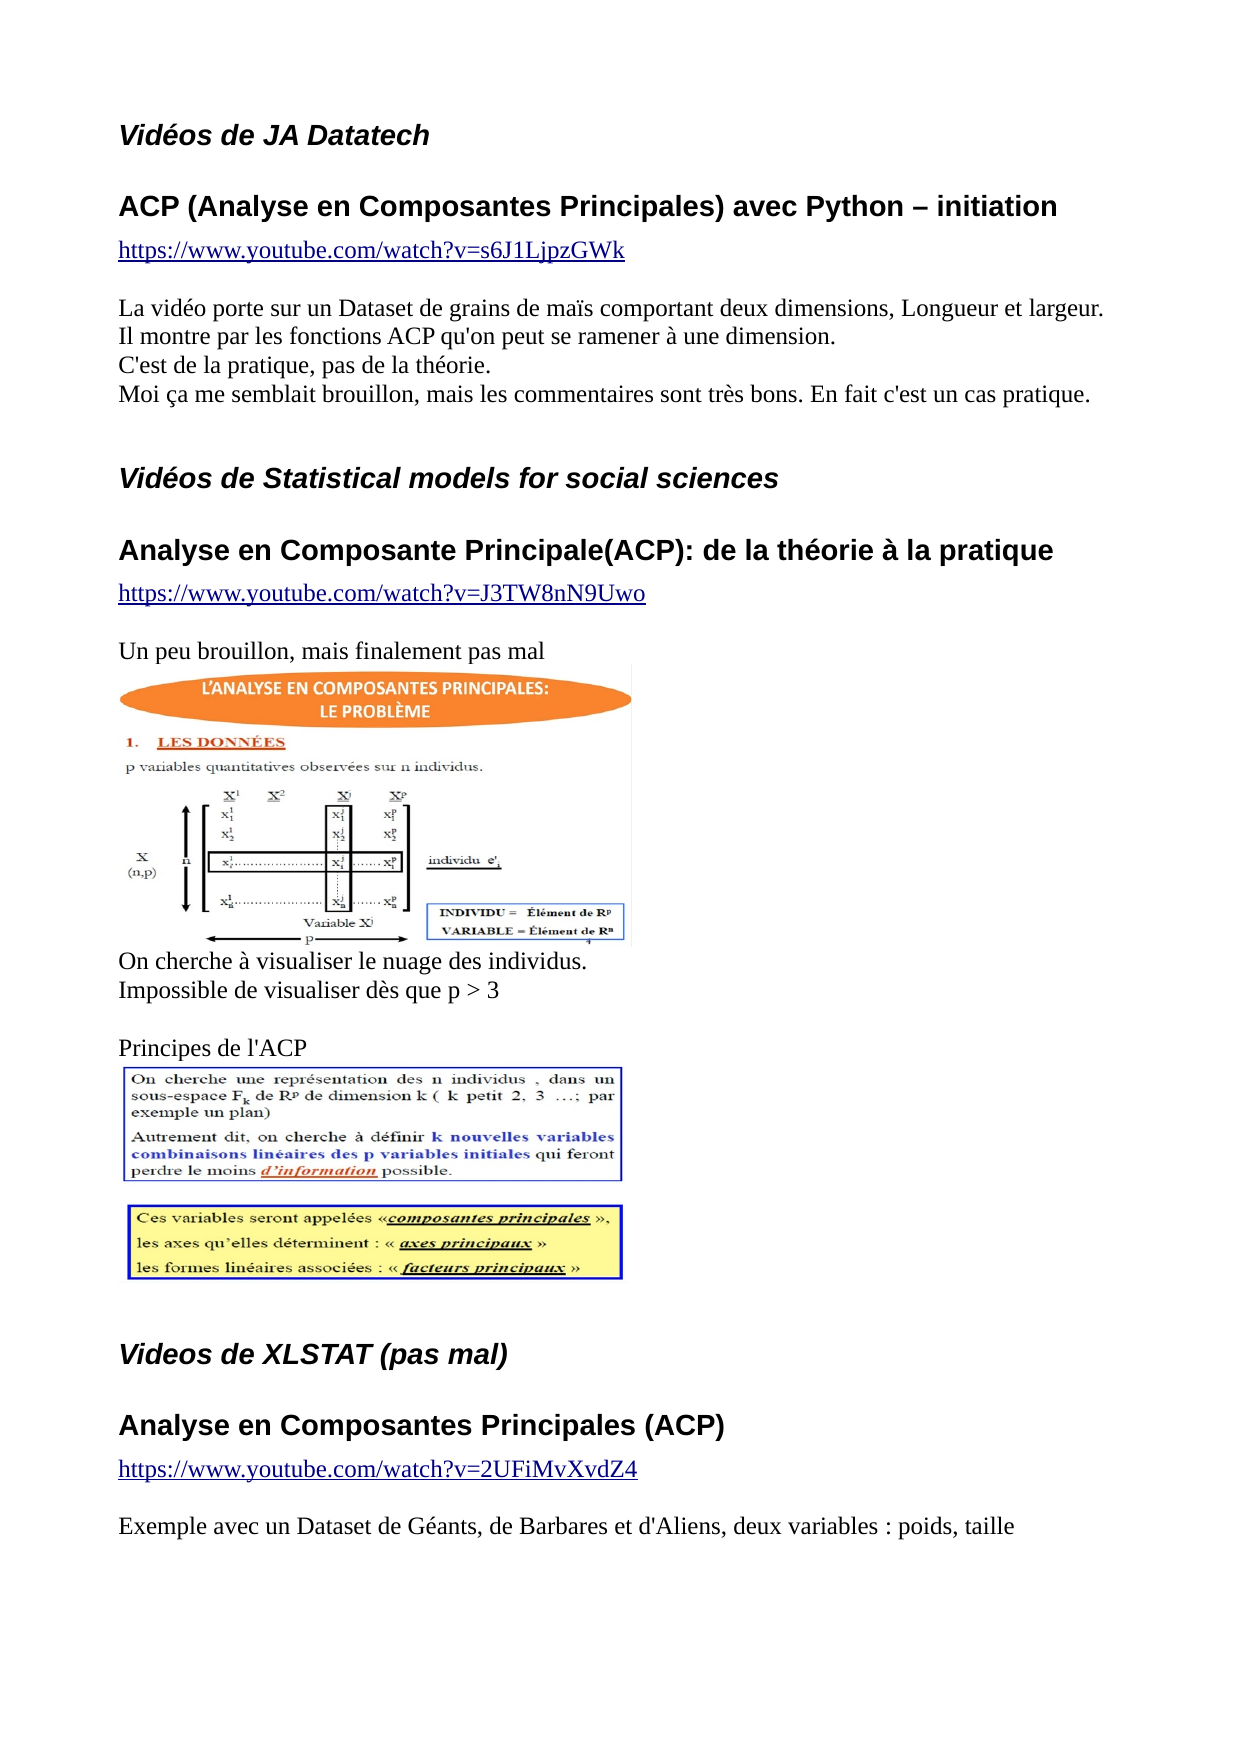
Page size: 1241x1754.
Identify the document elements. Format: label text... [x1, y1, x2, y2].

text La vidéo porte sur un Dataset de grains de maïs comportant deux dimensions, Longueur et largeur. Il montre par les fonctions ACP qu'on peut se ramener à une dimension. [118, 293, 1122, 350]
text https://www.youtube.com/watch?v=2UFiMvXvdZ4 [118, 1454, 1122, 1482]
text Un peu brouillon, mais finalement pas mal [118, 636, 1122, 665]
picture [118, 664, 632, 947]
text Exemple avec un Dataset de Géants, de Barbares et d'Aliens, deux variables : poids, taille [118, 1511, 1122, 1540]
text C'est de la pratique, pas de la théorie. [118, 350, 1122, 379]
picture [118, 1061, 628, 1283]
text On cherche à visualiser le nuage des individus. [118, 946, 1122, 975]
subtitle Vidéos de Statistical models for social sciences [118, 461, 1122, 495]
subtitle Videos de XLSTAT (pas mal) [118, 1337, 1122, 1370]
text https://www.youtube.com/watch?v=s6J1LjpzGWk [118, 235, 1122, 264]
text Principes de l'ACP [118, 1033, 1122, 1061]
text Moi ça me semblait brouillon, mais les commentaires sont très bons. En fait c'est un cas pratique. [118, 379, 1122, 408]
subtitle Analyse en Composantes Principales (ACP) [118, 1408, 1122, 1441]
text https://www.youtube.com/watch?v=J3TW8nN9Uwo [118, 578, 1122, 607]
text Impossible de visualiser dès que p > 3 [118, 975, 1122, 1004]
subtitle Analyse en Composante Principale(ACP): de la théorie à la pratique [118, 532, 1122, 566]
subtitle ACP (Analyse en Composantes Principales) avec Python – initiation [118, 189, 1122, 223]
subtitle Vidéos de JA Datatech [118, 118, 1122, 152]
